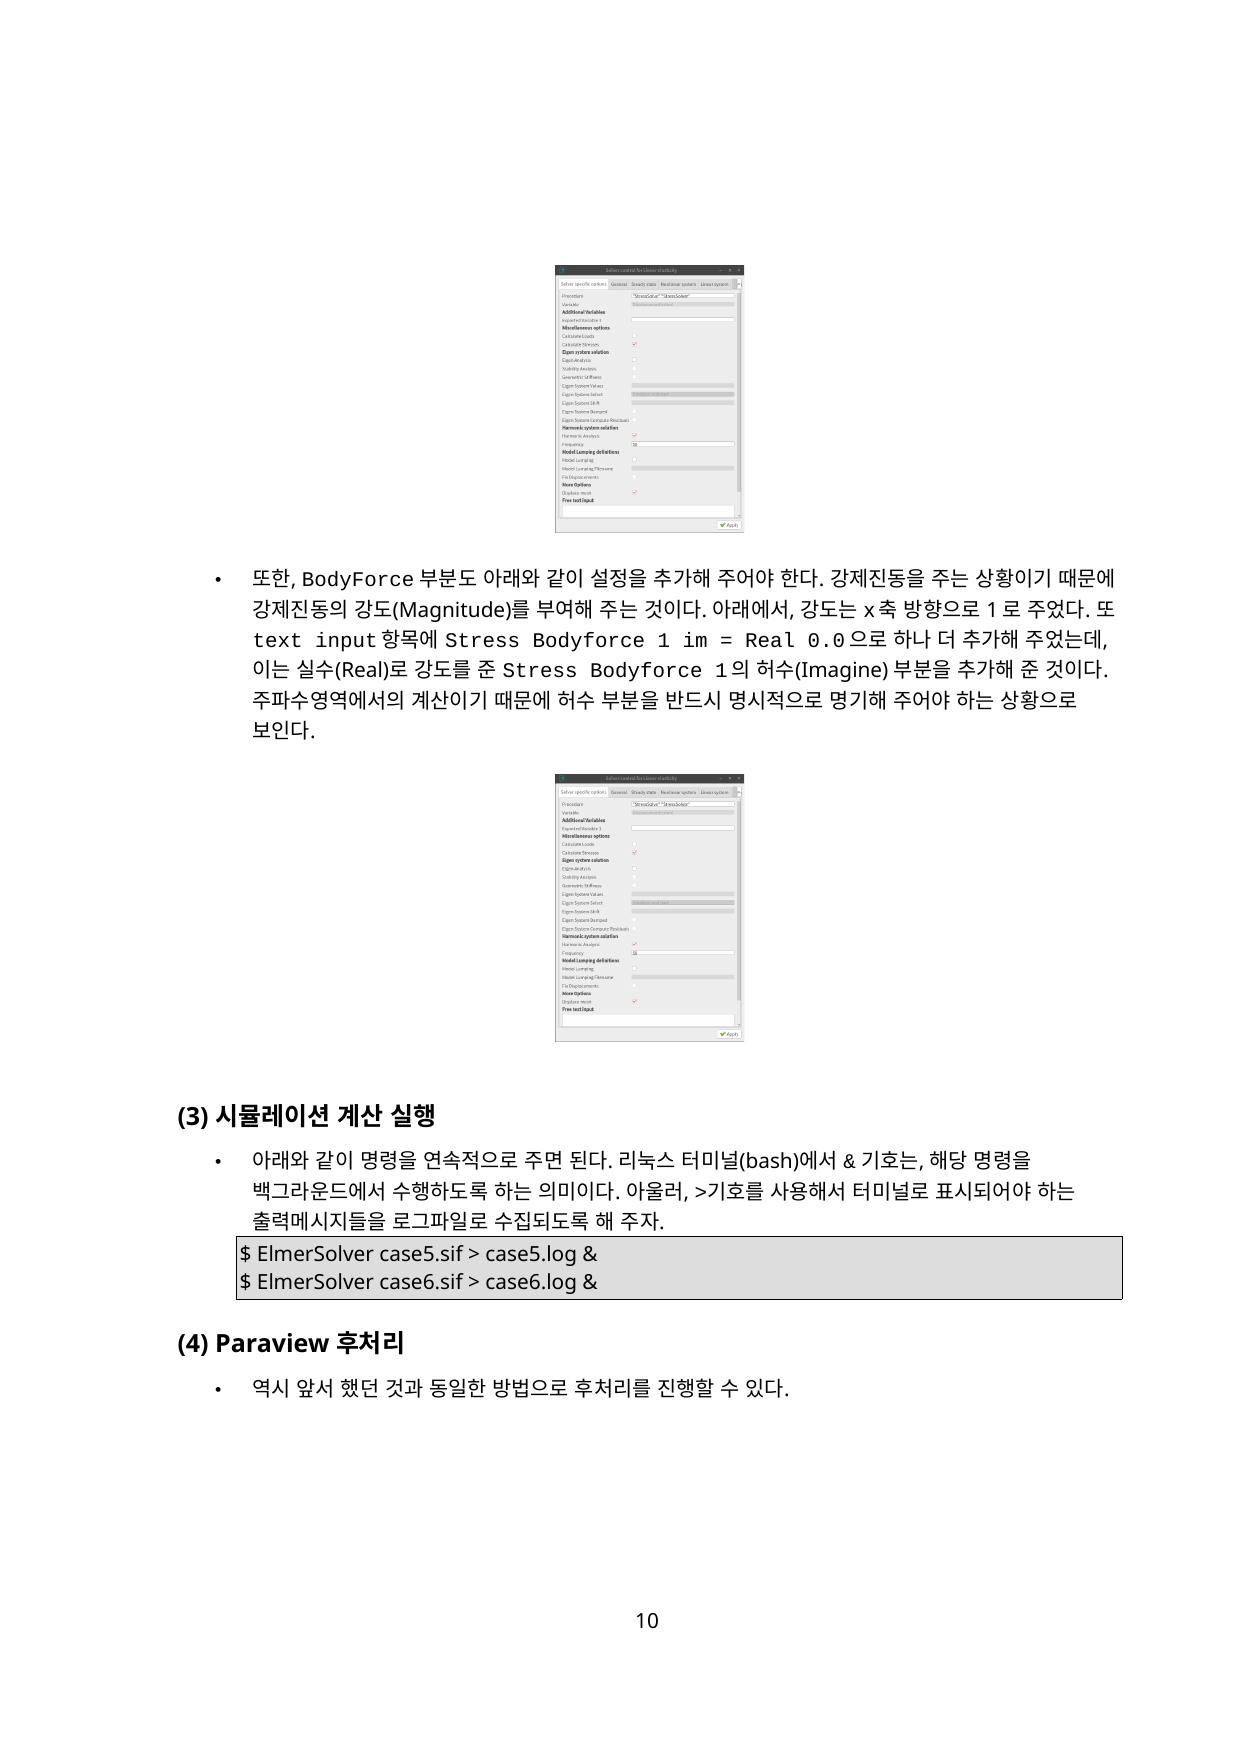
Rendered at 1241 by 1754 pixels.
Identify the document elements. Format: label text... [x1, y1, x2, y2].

text $ ElmerSolver case5.sif > case5.log & [237, 1237, 1122, 1264]
list 아래와 같이 명령을 연속적으로 주면 된다. 리눅스 터미널(bash)에서 & 기호는, 해당 명령을 백그라운드에서 수행하도록 하는 의미이다. 아울러, >기호를 사용해서 터미널로 표시되어야 하는 출력메시지들을 로그파일로 수집되도록 해 주자. [215, 1145, 1122, 1236]
subtitle (4) Paraview 후처리 [177, 1324, 1122, 1360]
subtitle (3) 시뮬레이션 계산 실행 [177, 1096, 1122, 1132]
text $ ElmerSolver case6.sif > case6.log & [237, 1264, 1122, 1299]
picture [555, 265, 745, 533]
list 역시 앞서 했던 것과 동일한 방법으로 후처리를 진행할 수 있다. [215, 1372, 1122, 1403]
picture [555, 774, 745, 1042]
list 또한, BodyForce 부분도 아래와 같이 설정을 추가해 주어야 한다. 강제진동을 주는 상황이기 때문에 강제진동의 강도(Magnitude)를 부여해 주는 것이다. 아래에서, 강도는 x축 방향으로 1로 주었다. 또 text input항목에 Stress Bodyforce 1 im = Real 0.0으로 하나 더 추가해 주었는데, 이는 실수(Real)로 강도를 준 Stress Bodyforce 1의 허수(Imagine) 부분을 추가해 준 것이다. 주파수영역에서의 계산이기 때문에 허수 부분을 반드시 명시적으로 명기해 주어야 하는 상황으로 보인다. [215, 562, 1122, 744]
